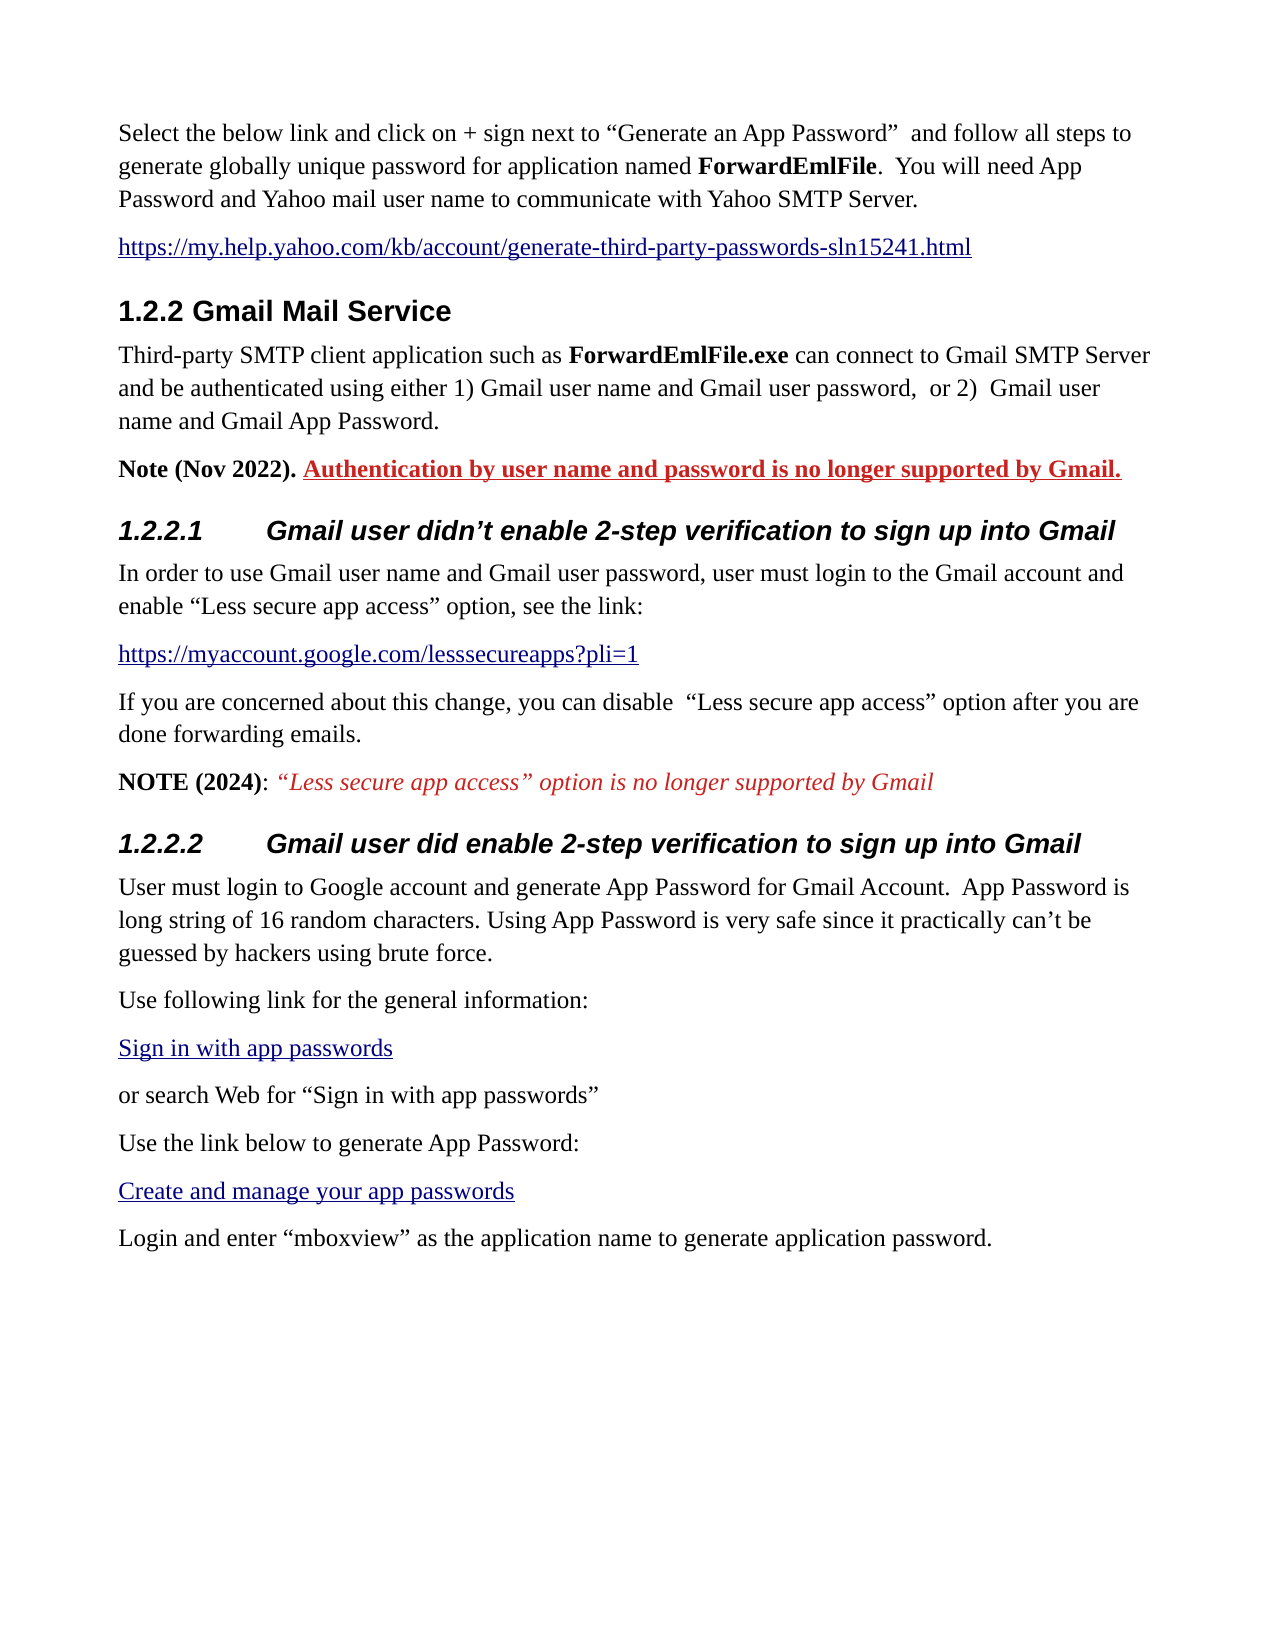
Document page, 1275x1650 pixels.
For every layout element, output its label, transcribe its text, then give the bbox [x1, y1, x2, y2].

text https://my.help.yahoo.com/kb/account/generate-third-party-passwords-sln15241.html [118, 232, 1157, 261]
text Select the below link and click on + sign next to “Generate an App Password” and follow all steps to generate globally unique password for application named ForwardEmlFile. You will need App Password and Yahoo mail user name to communicate with Yahoo SMTP Server. [118, 118, 1157, 213]
text Note (Nov 2022). Authentication by user name and password is no longer supported by Gmail. [118, 454, 1157, 483]
text Login and enter “mboxview” as the application name to generate application password. [118, 1223, 1157, 1252]
subtitle Gmail user didn’t enable 2-step verification to sign up into Gmail [118, 514, 1157, 546]
subtitle Gmail Mail Service [118, 294, 1157, 328]
text Sign in with app passwords [118, 1033, 1157, 1062]
text Create and manage your app passwords [118, 1176, 1157, 1204]
text If you are concerned about this change, you can disable “Less secure app access” option after you are done forwarding emails. [118, 687, 1157, 748]
text Third-party SMTP client application such as ForwardEmlFile.exe can connect to Gmail SMTP Server and be authenticated using either 1) Gmail user name and Gmail user password, or 2) Gmail user name and Gmail App Password. [118, 340, 1157, 435]
text Use following link for the general information: [118, 985, 1157, 1014]
subtitle Gmail user did enable 2-step verification to sign up into Gmail [118, 827, 1157, 859]
text Use the link below to generate App Password: [118, 1128, 1157, 1157]
text or search Web for “Sign in with app passwords” [118, 1081, 1157, 1109]
text NOTE (2024): “Less secure app access” option is no longer supported by Gmail [118, 767, 1157, 796]
text User must login to Google account and generate App Password for Gmail Account. App Password is long string of 16 random characters. Using App Password is very safe since it practically can’t be guessed by hackers using brute force. [118, 872, 1157, 966]
text In order to use Gmail user name and Gmail user password, user must login to the Gmail account and enable “Less secure app access” option, see the link: [118, 558, 1157, 620]
text https://myaccount.google.com/lesssecureapps?pli=1 [118, 639, 1157, 668]
